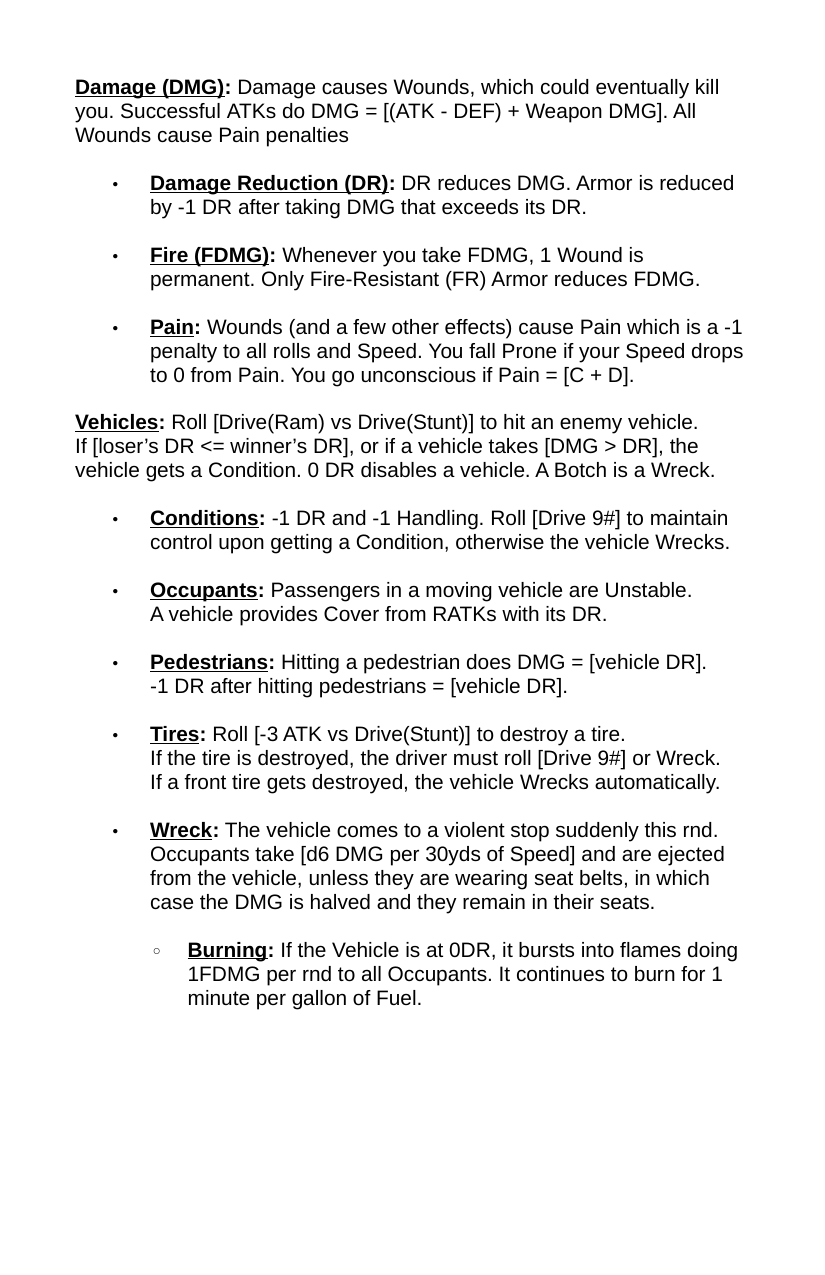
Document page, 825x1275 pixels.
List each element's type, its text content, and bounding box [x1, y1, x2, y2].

text Damage (DMG): Damage causes Wounds, which could eventually kill you. Successful ATKs do DMG = [(ATK - DEF) + Weapon DMG]. All Wounds cause Pain penalties [75, 75, 750, 147]
list If the tire is destroyed, the driver must roll [Drive 9#] or Wreck. [112, 746, 750, 770]
text Vehicles: Roll [Drive(Ram) vs Drive(Stunt)] to hit an enemy vehicle. [75, 410, 750, 434]
list Burning: If the Vehicle is at 0DR, it bursts into flames doing 1FDMG per rnd to all Occupants. It continues to burn for 1 minute per gallon of Fuel. [150, 937, 750, 1009]
list If a front tire gets destroyed, the vehicle Wrecks automatically. [112, 770, 750, 794]
list Pain: Wounds (and a few other effects) cause Pain which is a -1 penalty to all rolls and Speed. You fall Prone if your Speed drops to 0 from Pain. You go unconscious if Pain = [C + D]. [112, 314, 750, 386]
list Damage Reduction (DR): DR reduces DMG. Armor is reduced by -1 DR after taking DMG that exceeds its DR. [112, 171, 750, 219]
text If [loser’s DR <= winner’s DR], or if a vehicle takes [DMG > DR], the vehicle gets a Condition. 0 DR disables a vehicle. A Botch is a Wreck. [75, 434, 750, 482]
list Fire (FDMG): Whenever you take FDMG, 1 Wound is permanent. Only Fire-Resistant (FR) Armor reduces FDMG. [112, 243, 750, 291]
list Wreck: The vehicle comes to a violent stop suddenly this rnd. [112, 818, 750, 842]
list Pedestrians: Hitting a pedestrian does DMG = [vehicle DR]. [112, 650, 750, 674]
list Tires: Roll [-3 ATK vs Drive(Stunt)] to destroy a tire. [112, 722, 750, 746]
list Occupants take [d6 DMG per 30yds of Speed] and are ejected from the vehicle, unless they are wearing seat belts, in which case the DMG is halved and they remain in their seats. [112, 842, 750, 913]
list Occupants: Passengers in a moving vehicle are Unstable. [112, 578, 750, 602]
list Conditions: -1 DR and -1 Handling. Roll [Drive 9#] to maintain control upon getting a Condition, otherwise the vehicle Wrecks. [112, 506, 750, 554]
list A vehicle provides Cover from RATKs with its DR. [112, 602, 750, 626]
list -1 DR after hitting pedestrians = [vehicle DR]. [112, 674, 750, 698]
